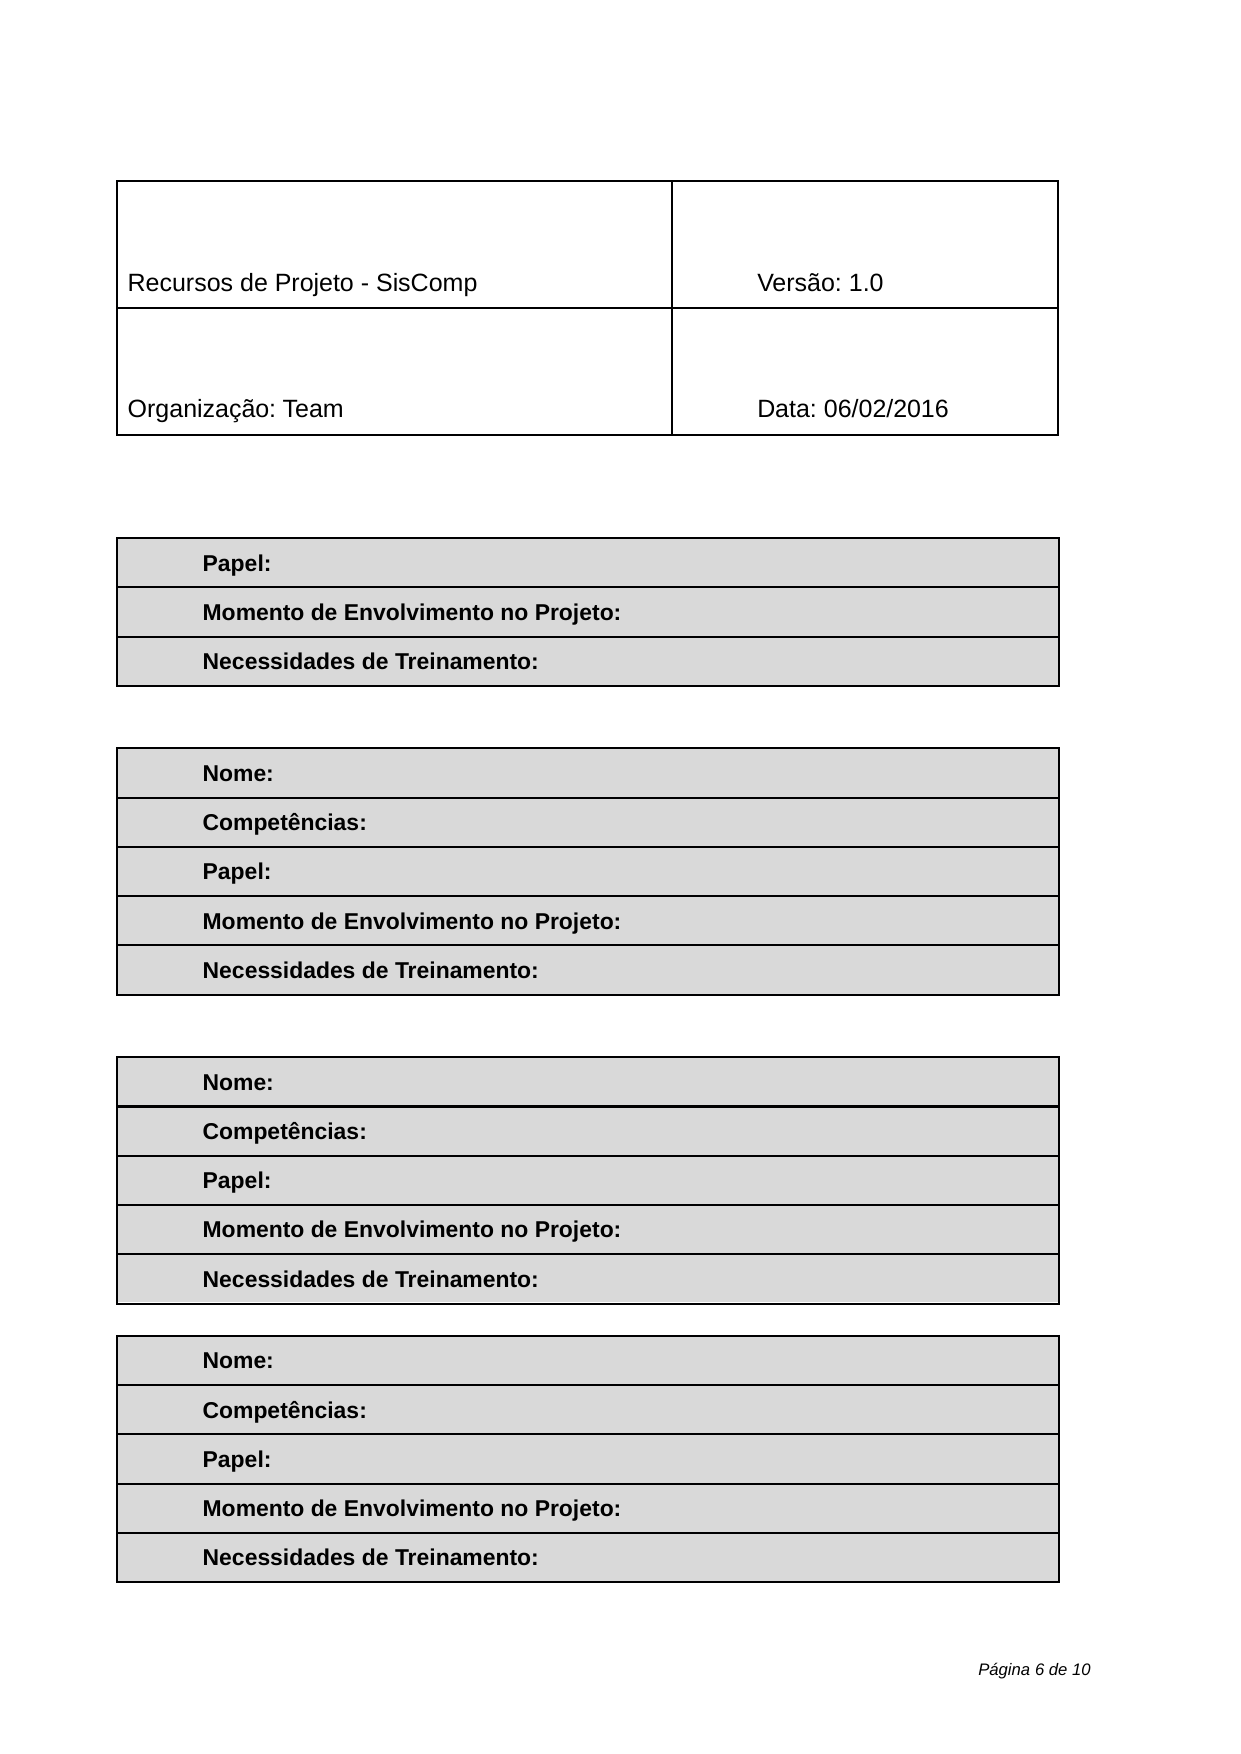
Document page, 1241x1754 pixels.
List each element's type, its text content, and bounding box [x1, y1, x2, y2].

table_header Nome: [118, 749, 1058, 797]
table_cell Papel: [118, 1157, 1058, 1204]
table_cell Necessidades de Treinamento: [118, 1534, 1058, 1581]
table_cell Competências: [118, 799, 1058, 846]
table_cell Competências: [118, 1108, 1058, 1155]
table_cell Papel: [118, 848, 1058, 895]
table_cell Momento de Envolvimento no Projeto: [118, 897, 1058, 944]
table_cell Momento de Envolvimento no Projeto: [118, 588, 1058, 636]
table_cell Necessidades de Treinamento: [118, 638, 1058, 685]
table_cell Momento de Envolvimento no Projeto: [118, 1206, 1058, 1253]
table_cell Papel: [118, 1435, 1058, 1483]
table_cell Momento de Envolvimento no Projeto: [118, 1485, 1058, 1532]
table_cell Necessidades de Treinamento: [118, 1255, 1058, 1302]
table_cell Competências: [118, 1386, 1058, 1433]
table_header Nome: [118, 1058, 1058, 1105]
table_cell Papel: [118, 539, 1058, 586]
table_cell Necessidades de Treinamento: [118, 946, 1058, 994]
table_header Nome: [118, 1337, 1058, 1384]
